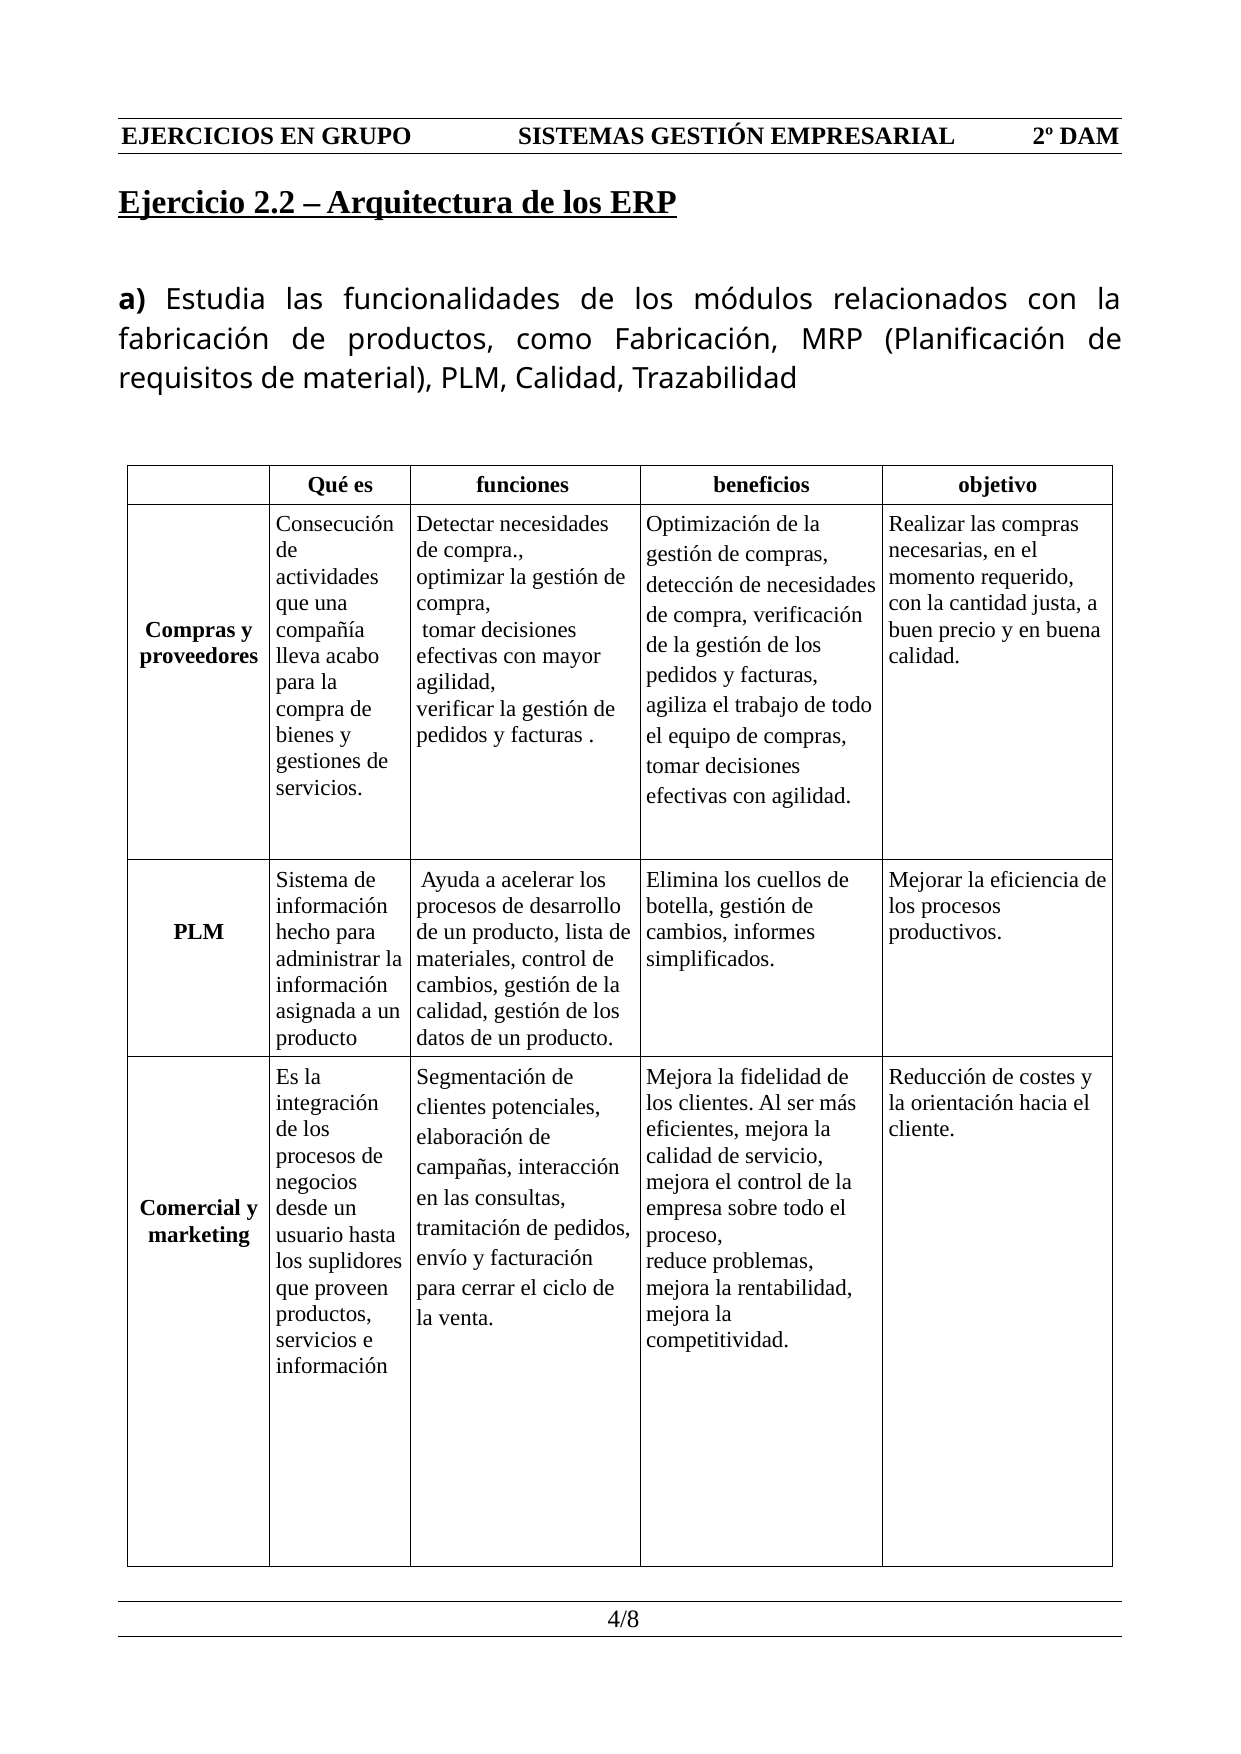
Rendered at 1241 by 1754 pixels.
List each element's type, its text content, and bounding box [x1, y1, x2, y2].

table_cell Es la integración de los procesos de negocios desde un usuario hasta los suplidores que proveen productos, servicios e información [270, 1057, 410, 1566]
table_cell Compras y proveedores [128, 505, 269, 859]
table_cell Realizar las compras necesarias, en el momento requerido, con la cantidad justa, a buen precio y en buena calidad. [883, 505, 1112, 859]
table_cell Elimina los cuellos de botella, gestión de cambios, informes simplificados. [641, 860, 882, 1056]
table_cell Mejorar la eficiencia de los procesos productivos. [883, 860, 1112, 1056]
table_cell Optimización de la gestión de compras, detección de necesidades de compra, verificación de la gestión de los pedidos y facturas, agiliza el trabajo de todo el equipo de compras, tomar decisiones efectivas con agilidad. [641, 505, 882, 859]
table_header funciones [411, 466, 640, 503]
table_cell Segmentación de clientes potenciales, elaboración de campañas, interacción en las consultas, tramitación de pedidos, envío y facturación para cerrar el ciclo de la venta. [411, 1057, 640, 1566]
table_cell Ayuda a acelerar los procesos de desarrollo de un producto, lista de materiales, control de cambios, gestión de la calidad, gestión de los datos de un producto. [411, 860, 640, 1056]
table_cell Comercial y marketing [128, 1057, 269, 1566]
table_cell PLM [128, 860, 269, 1056]
table_header [128, 466, 269, 503]
table_cell Consecución de actividades que una compañía lleva acabo para la compra de bienes y gestiones de servicios. [270, 505, 410, 859]
text Ejercicio 2.2 – Arquitectura de los ERP [118, 183, 1122, 221]
table_cell Sistema de información hecho para administrar la información asignada a un producto [270, 860, 410, 1056]
table_header Qué es [270, 466, 410, 503]
table_cell Mejora la fidelidad de los clientes. Al ser más eficientes, mejora la calidad de servicio, mejora el control de la empresa sobre todo el proceso, reduce problemas, mejora la rentabilidad, mejora la competitividad. [641, 1057, 882, 1566]
table_cell Reducción de costes y la orientación hacia el cliente. [883, 1057, 1112, 1566]
table_header beneficios [641, 466, 882, 503]
table_header objetivo [883, 466, 1112, 503]
text a) Estudia las funcionalidades de los módulos relacionados con la fabricación de productos, como Fabricación, MRP (Planificación de requisitos de material), PLM, Calidad, Trazabilidad [118, 278, 1122, 397]
table_cell Detectar necesidades de compra., optimizar la gestión de compra, tomar decisiones efectivas con mayor agilidad, verificar la gestión de pedidos y facturas . [411, 505, 640, 859]
